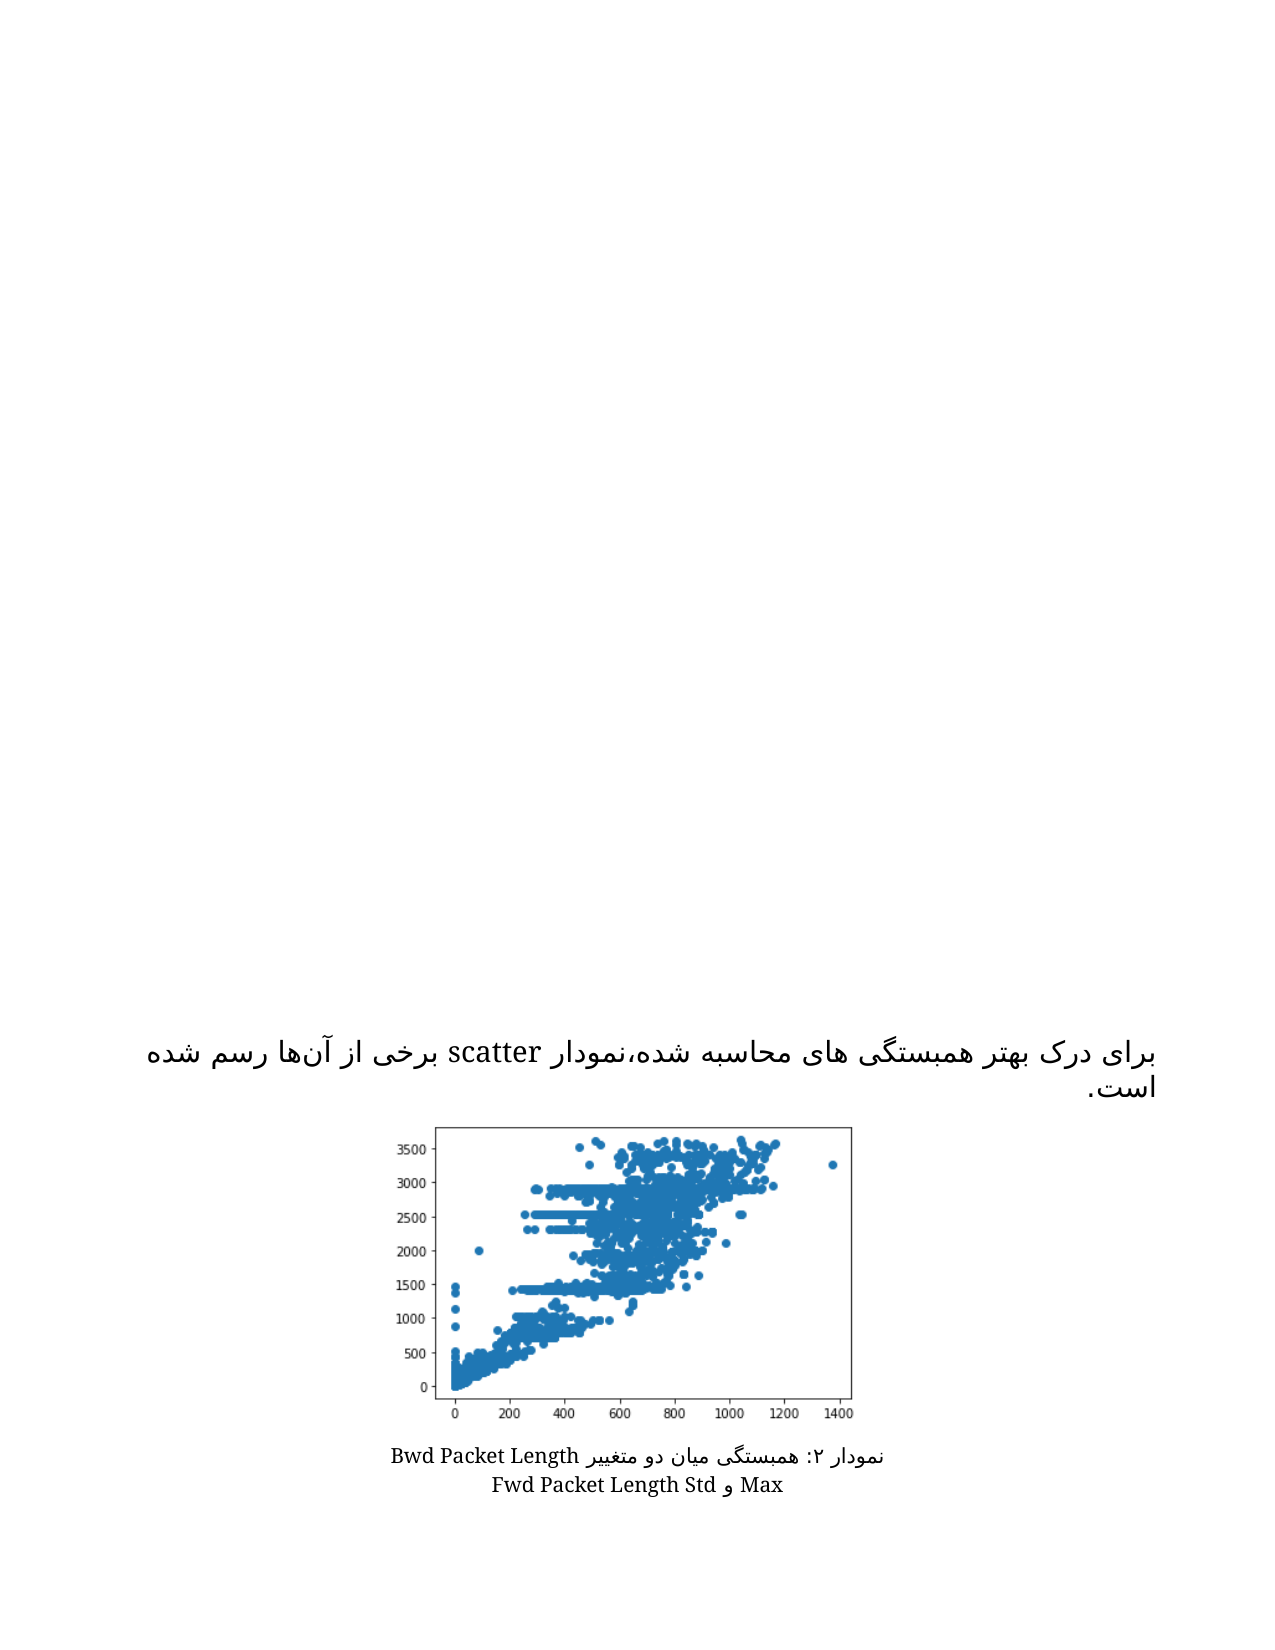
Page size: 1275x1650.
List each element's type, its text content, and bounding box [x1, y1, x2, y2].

text برای درک بهتر همبستگی های محاسبه شده،نمودار scatter برخی از آن‌ها رسم شده است. [118, 1031, 1157, 1104]
text نمودار ۲: همبستگی میان دو متغییر Bwd Packet Length Max و Fwd Packet Length Std [384, 1442, 891, 1498]
picture [383, 1117, 892, 1442]
